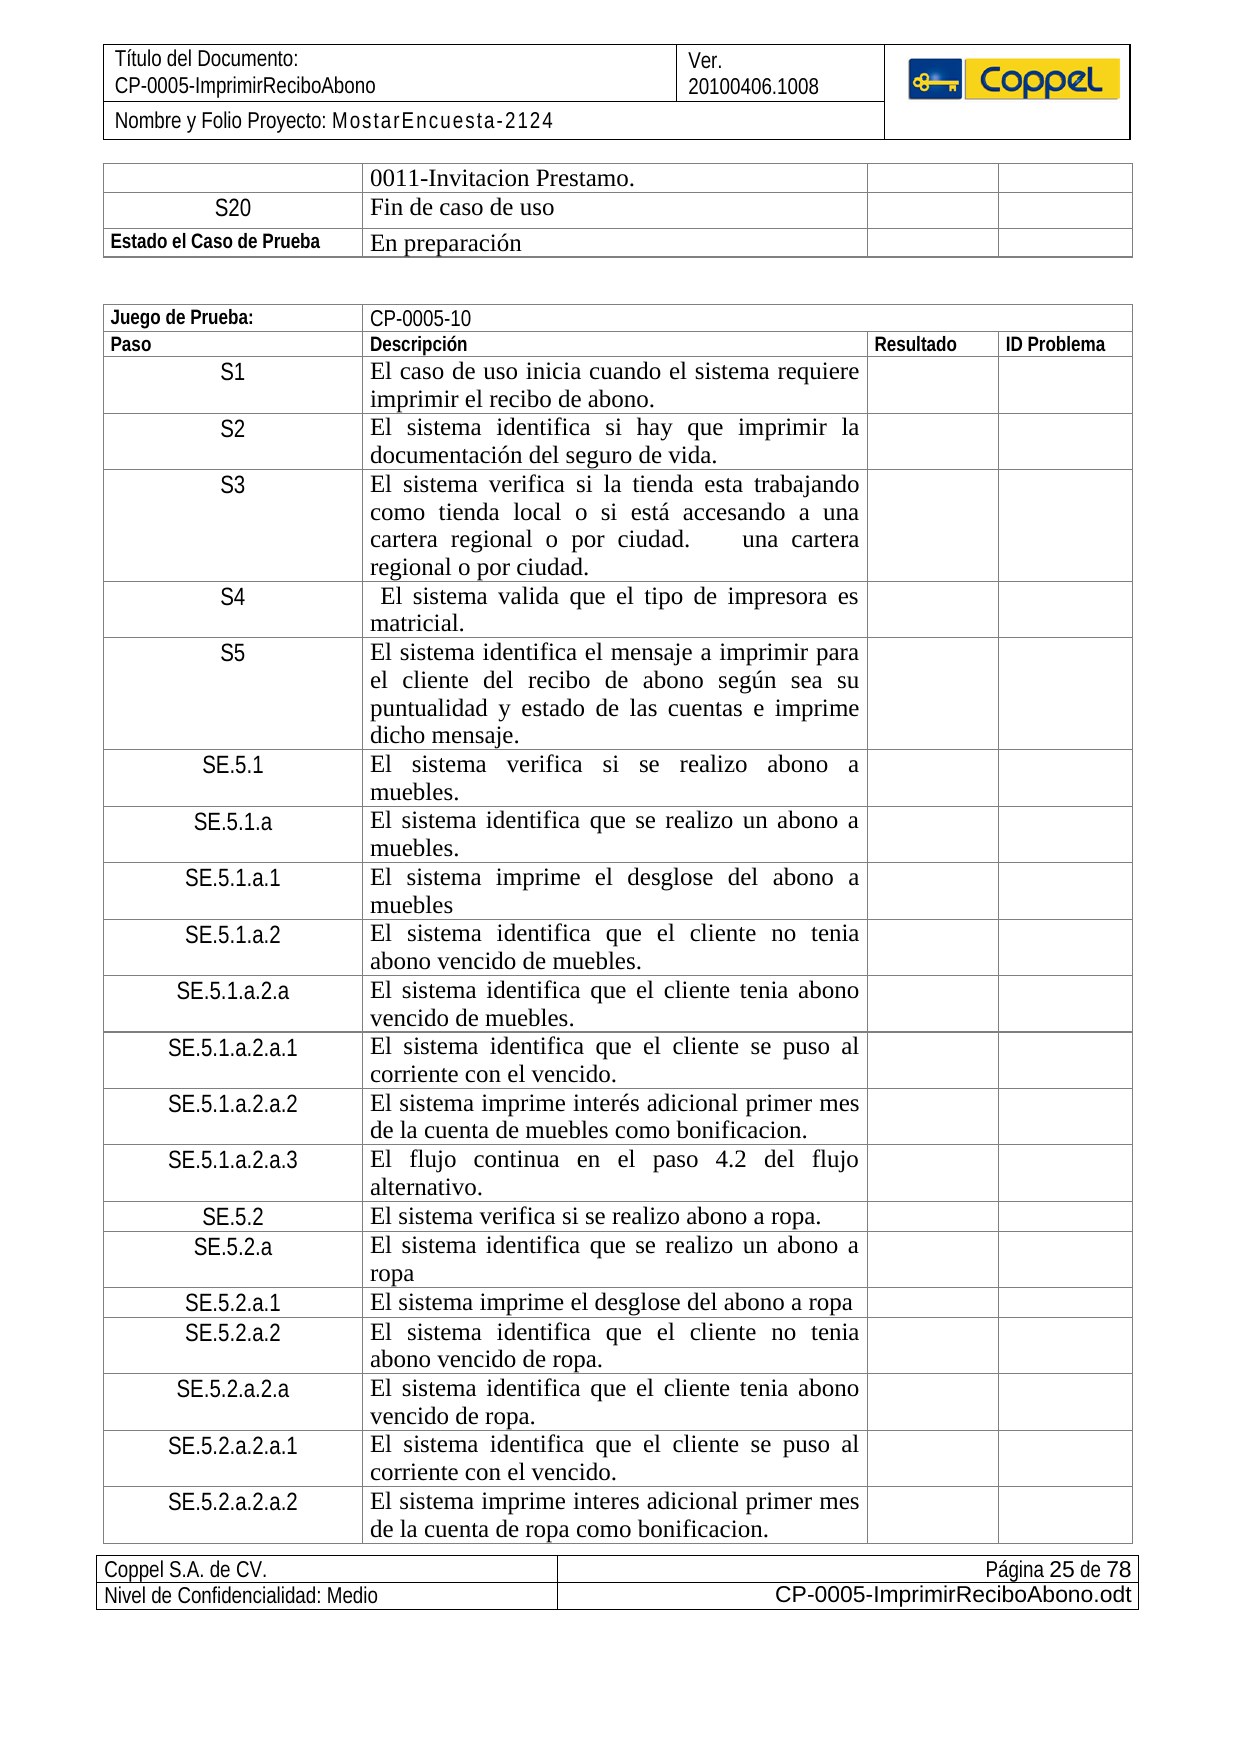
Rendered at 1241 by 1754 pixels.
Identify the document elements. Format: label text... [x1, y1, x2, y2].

table_cell [868, 164, 998, 192]
table_cell [868, 414, 998, 469]
table_cell SE.5.2.a [104, 1232, 362, 1287]
table_cell SE.5.2.a.2.a [104, 1374, 362, 1429]
table_cell [999, 863, 1132, 918]
table_cell SE.5.1.a.2.a.3 [104, 1145, 362, 1201]
table_cell [999, 638, 1132, 749]
table_cell SE.5.2.a.2 [104, 1318, 362, 1373]
table_cell SE.5.2.a.2.a.1 [104, 1431, 362, 1486]
table_cell [999, 229, 1132, 256]
table_cell El sistema identifica que el cliente se puso al corriente con el vencido. [363, 1033, 867, 1088]
table_cell El sistema identifica si hay que imprimir la documentación del seguro de vida. [363, 414, 867, 469]
table_cell [999, 750, 1132, 806]
table_cell El sistema imprime el desglose del abono a muebles [363, 863, 867, 918]
table_cell [999, 1202, 1132, 1231]
table_cell El sistema imprime interés adicional primer mes de la cuenta de muebles como bonificacion. [363, 1089, 867, 1144]
table_cell [999, 582, 1132, 637]
table_cell S20 [104, 193, 362, 228]
table_cell [999, 1089, 1132, 1144]
table_cell [868, 357, 998, 412]
table_cell [999, 1033, 1132, 1088]
table_cell [868, 1487, 998, 1542]
table_cell [999, 1431, 1132, 1486]
table_cell [868, 193, 998, 228]
table_cell [999, 193, 1132, 228]
table_cell SE.5.1.a.2.a.2 [104, 1089, 362, 1144]
table_cell [999, 1318, 1132, 1373]
table_cell [999, 1487, 1132, 1542]
table_cell [868, 470, 998, 581]
table_cell Estado el Caso de Prueba [104, 229, 362, 256]
table_cell 0011-Invitacion Prestamo. [363, 164, 867, 192]
table_cell Resultado [868, 332, 998, 356]
table_cell SE.5.2 [104, 1202, 362, 1231]
table_header Juego de Prueba: [104, 305, 362, 331]
table_cell [999, 1288, 1132, 1317]
table_cell El sistema imprime interes adicional primer mes de la cuenta de ropa como bonificacion. [363, 1487, 867, 1542]
table_cell SE.5.2.a.1 [104, 1288, 362, 1317]
table_cell [868, 920, 998, 975]
table_cell El sistema imprime el desglose del abono a ropa [363, 1288, 867, 1317]
table_cell S5 [104, 638, 362, 749]
table_cell El sistema identifica el mensaje a imprimir para el cliente del recibo de abono según sea su puntualidad y estado de las cuentas e imprime dicho mensaje. [363, 638, 867, 749]
table_cell El sistema verifica si se realizo abono a ropa. [363, 1202, 867, 1231]
table_cell [868, 1288, 998, 1317]
table_cell SE.5.1.a.1 [104, 863, 362, 918]
table_cell SE.5.1.a.2 [104, 920, 362, 975]
table_cell [999, 357, 1132, 412]
table_cell [868, 1232, 998, 1287]
table_cell [999, 807, 1132, 862]
table_cell SE.5.1 [104, 750, 362, 806]
table_cell El sistema identifica que el cliente no tenia abono vencido de muebles. [363, 920, 867, 975]
table_cell [104, 164, 362, 192]
table_cell El sistema verifica si la tienda esta trabajando como tienda local o si está accesando a una cartera regional o por ciudad. una cartera regional o por ciudad. [363, 470, 867, 581]
table_cell [999, 414, 1132, 469]
table_cell ID Problema [999, 332, 1132, 356]
table_cell SE.5.2.a.2.a.2 [104, 1487, 362, 1542]
table_cell [868, 1374, 998, 1429]
table_cell [999, 164, 1132, 192]
table_cell El sistema identifica que se realizo un abono a muebles. [363, 807, 867, 862]
table_cell [868, 1089, 998, 1144]
table_cell El flujo continua en el paso 4.2 del flujo alternativo. [363, 1145, 867, 1201]
table_cell El sistema identifica que el cliente se puso al corriente con el vencido. [363, 1431, 867, 1486]
table_cell SE.5.1.a [104, 807, 362, 862]
table_cell El caso de uso inicia cuando el sistema requiere imprimir el recibo de abono. [363, 357, 867, 412]
table_cell [868, 1431, 998, 1486]
table_cell [868, 976, 998, 1031]
table_cell [868, 750, 998, 806]
table_cell S3 [104, 470, 362, 581]
table_cell [868, 1145, 998, 1201]
table_cell [999, 1374, 1132, 1429]
table_cell S1 [104, 357, 362, 412]
table_cell Fin de caso de uso [363, 193, 867, 228]
table_cell [868, 229, 998, 256]
table_cell [999, 920, 1132, 975]
table_cell [868, 807, 998, 862]
table_cell [868, 863, 998, 918]
table_cell El sistema valida que el tipo de impresora es matricial. [363, 582, 867, 637]
table_cell El sistema identifica que el cliente no tenia abono vencido de ropa. [363, 1318, 867, 1373]
table_cell [999, 470, 1132, 581]
table_cell El sistema identifica que se realizo un abono a ropa [363, 1232, 867, 1287]
table_cell [868, 1202, 998, 1231]
table_cell [868, 1033, 998, 1088]
table_cell SE.5.1.a.2.a [104, 976, 362, 1031]
table_header CP-0005-10 [363, 305, 1132, 331]
table_cell Paso [104, 332, 362, 356]
table_cell SE.5.1.a.2.a.1 [104, 1033, 362, 1088]
table_cell [868, 582, 998, 637]
table_cell [999, 976, 1132, 1031]
table_cell [999, 1145, 1132, 1201]
table_cell El sistema identifica que el cliente tenia abono vencido de ropa. [363, 1374, 867, 1429]
table_cell [868, 1318, 998, 1373]
table_cell [999, 1232, 1132, 1287]
table_cell [868, 638, 998, 749]
table_cell El sistema verifica si se realizo abono a muebles. [363, 750, 867, 806]
table_cell En preparación [363, 229, 867, 256]
table_cell S4 [104, 582, 362, 637]
table_cell El sistema identifica que el cliente tenia abono vencido de muebles. [363, 976, 867, 1031]
table_cell Descripción [363, 332, 867, 356]
table_cell S2 [104, 414, 362, 469]
